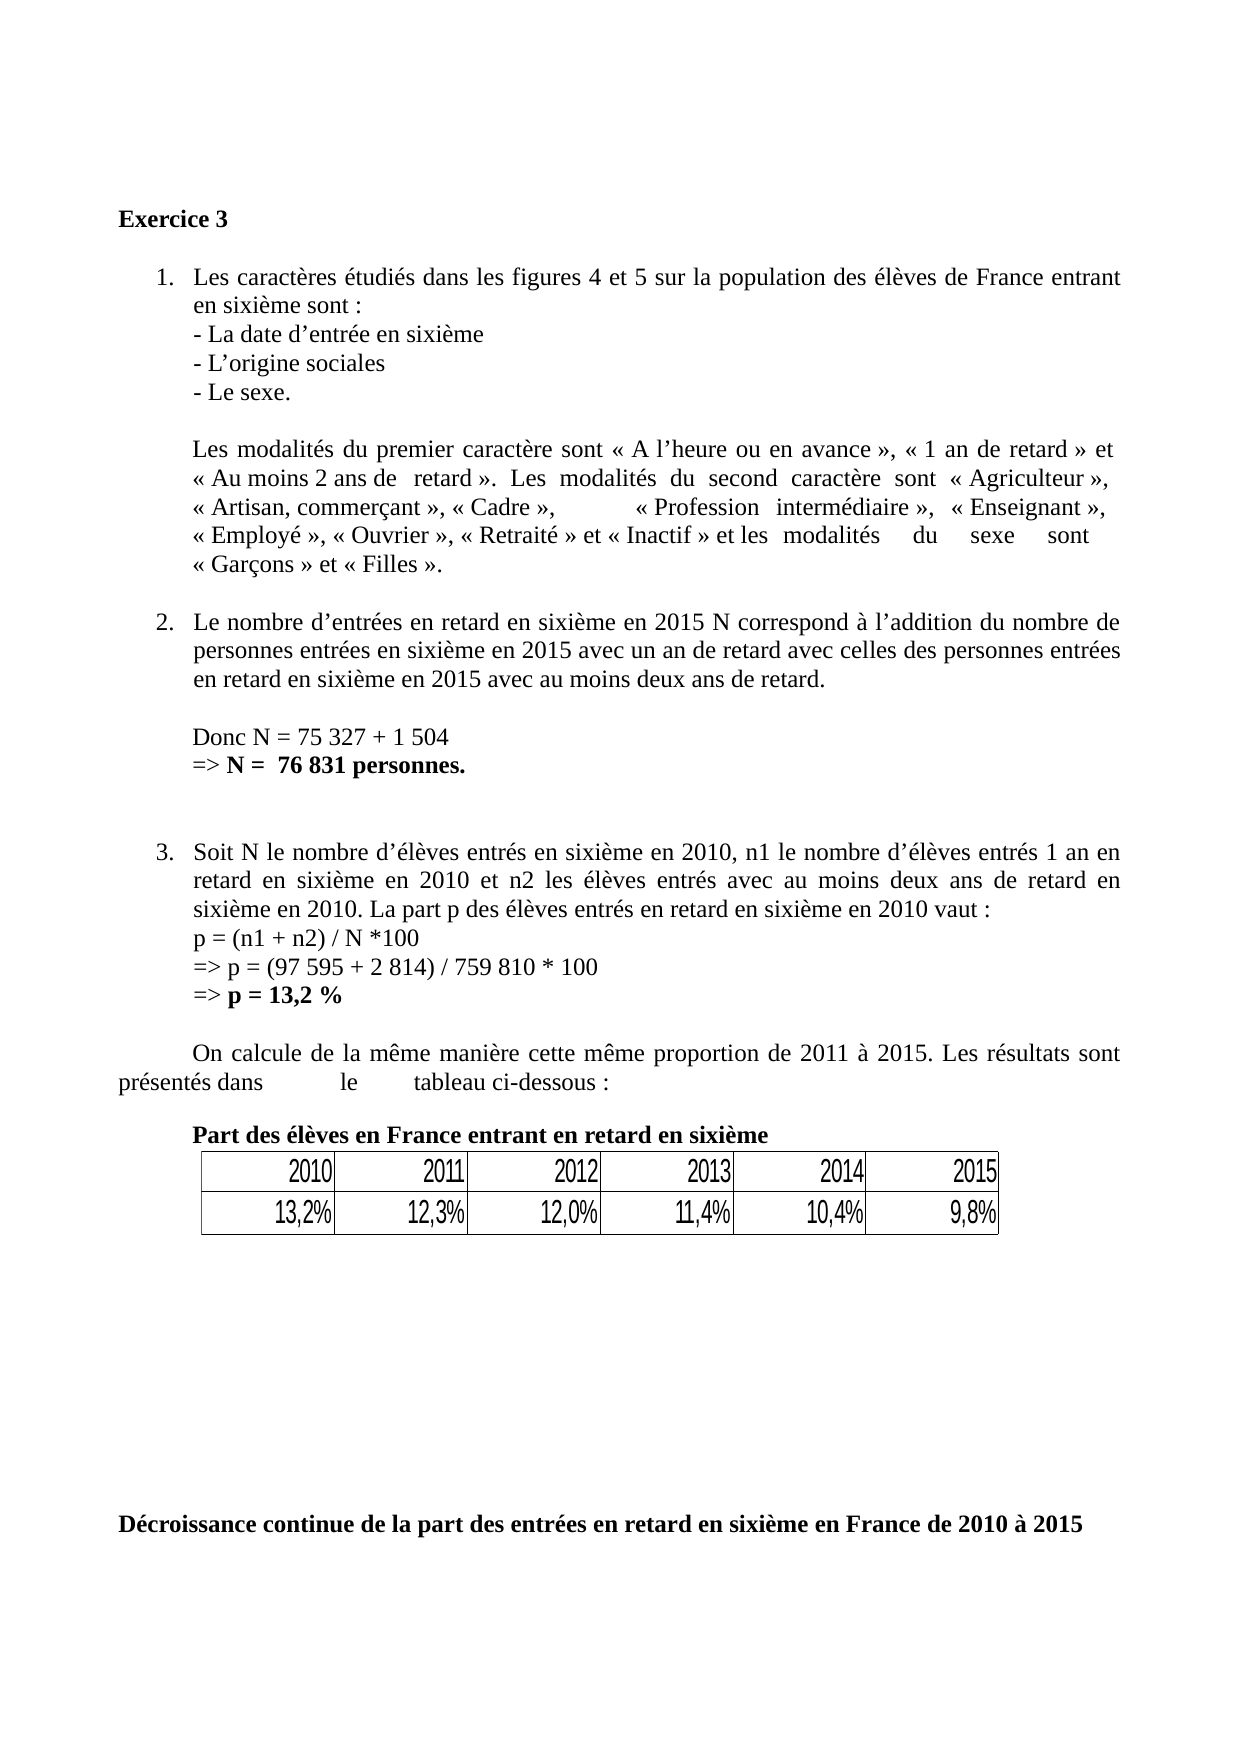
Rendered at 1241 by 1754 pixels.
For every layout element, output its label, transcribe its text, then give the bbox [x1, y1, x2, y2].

text Décroissance continue de la part des entrées en retard en sixième en France de 2010 à 2015 [118, 1509, 1122, 1538]
list - La date d’entrée en sixième [156, 319, 1122, 348]
list - L’origine sociales [156, 348, 1122, 377]
list Le nombre d’entrées en retard en sixième en 2015 N correspond à l’addition du nombre de personnes entrées en sixième en 2015 avec un an de retard avec celles des personnes entrées en retard en sixième en 2015 avec au moins deux ans de retard. [156, 607, 1122, 693]
text Exercice 3 [118, 204, 1122, 233]
list p = (n1 + n2) / N *100 [156, 923, 1122, 952]
text Part des élèves en France entrant en retard en sixième [118, 1120, 1122, 1148]
list Les caractères étudiés dans les figures 4 et 5 sur la population des élèves de France entrant en sixième sont : [156, 262, 1122, 319]
text On calcule de la même manière cette même proportion de 2011 à 2015. Les résultats sont présentés dans le tableau ci-dessous : [118, 1038, 1122, 1096]
text Donc N = 75 327 + 1 504 [118, 722, 1122, 751]
text Les modalités du premier caractère sont « A l’heure ou en avance », « 1 an de retard » et « Au moins 2 ans de retard ». Les modalités du second caractère sont « Agriculteur », « Artisan, commerçant », « Cadre », « Profession intermédiaire », « Enseignant », « Employé », « Ouvrier », « Retraité » et « Inactif » et les modalités du sexe sont « Garçons » et « Filles ». [118, 434, 1122, 578]
text => N = 76 831 personnes. [118, 751, 1122, 779]
list Soit N le nombre d’élèves entrés en sixième en 2010, n1 le nombre d’élèves entrés 1 an en retard en sixième en 2010 et n2 les élèves entrés avec au moins deux ans de retard en sixième en 2010. La part p des élèves entrés en retard en sixième en 2010 vaut : [156, 837, 1122, 923]
list - Le sexe. [156, 377, 1122, 406]
list => p = 13,2 % [156, 981, 1122, 1009]
list => p = (97 595 + 2 814) / 759 810 * 100 [156, 952, 1122, 981]
